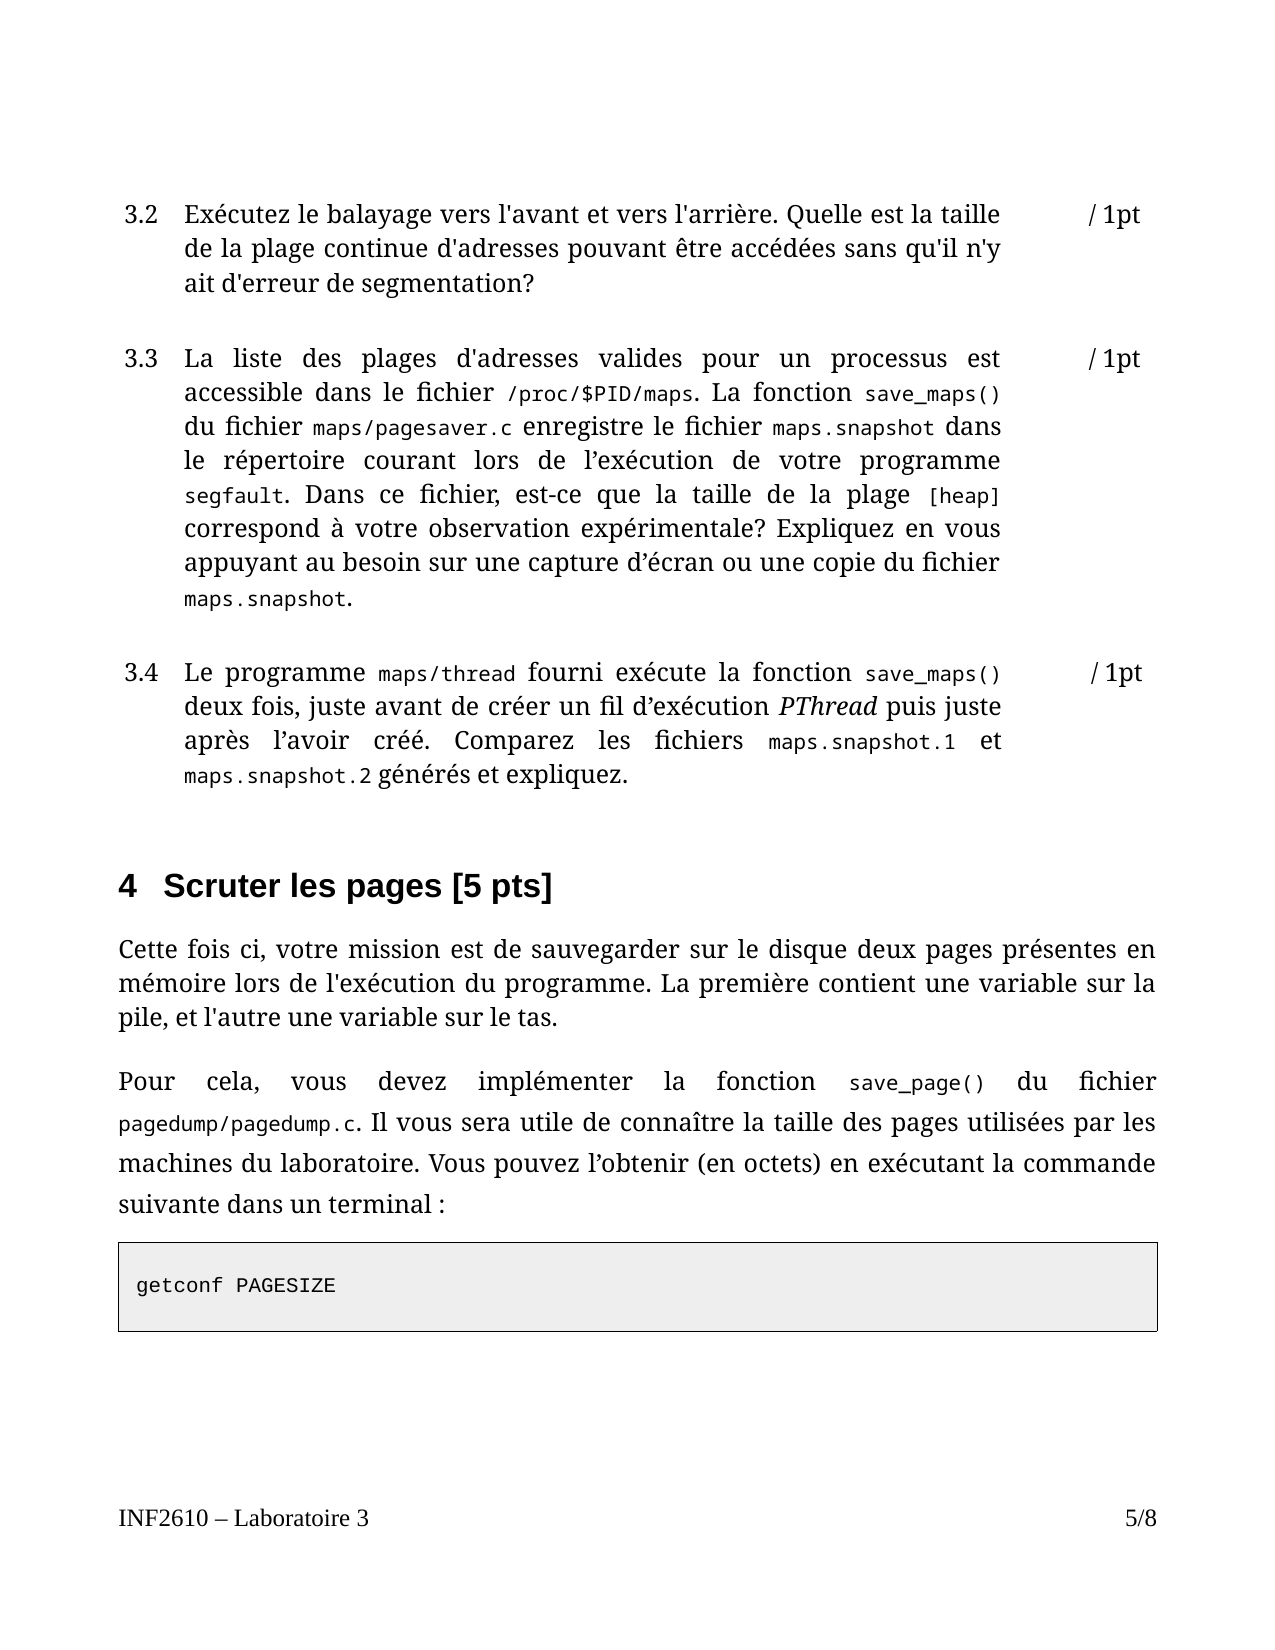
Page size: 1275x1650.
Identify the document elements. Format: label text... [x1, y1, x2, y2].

table_cell [1008, 176, 1077, 320]
table_cell / 1pt [1077, 320, 1157, 634]
table_cell / 1pt [1077, 176, 1157, 320]
table_header getconf PAGESIZE [119, 1243, 1157, 1331]
subtitle Scruter les pages [5 pts] [118, 865, 1157, 904]
table_cell Le programme maps/thread fourni exécute la fonction save_maps() deux fois, juste avant de créer un fil d’exécution PThread puis juste après l’avoir créé. Comparez les fichiers maps.snapshot.1 et maps.snapshot.2 générés et expliquez. [118, 634, 1007, 812]
table_cell [1008, 320, 1077, 634]
text Pour cela, vous devez implémenter la fonction save_page() du fichier pagedump/pagedump.c. Il vous sera utile de connaître la taille des pages utilisées par les machines du laboratoire. Vous pouvez l’obtenir (en octets) en exécutant la commande suivante dans un terminal : [118, 1064, 1157, 1220]
table_cell Exécutez le balayage vers l'avant et vers l'arrière. Quelle est la taille de la plage continue d'adresses pouvant être accédées sans qu'il n'y ait d'erreur de segmentation? [118, 176, 1007, 320]
text Cette fois ci, votre mission est de sauvegarder sur le disque deux pages présentes en mémoire lors de l'exécution du programme. La première contient une variable sur la pile, et l'autre une variable sur le tas. [118, 932, 1157, 1034]
table_cell / 1pt [1077, 634, 1157, 812]
table_cell La liste des plages d'adresses valides pour un processus est accessible dans le fichier /proc/$PID/maps. La fonction save_maps() du fichier maps/pagesaver.c enregistre le fichier maps.snapshot dans le répertoire courant lors de l’exécution de votre programme segfault. Dans ce fichier, est-ce que la taille de la plage [heap] correspond à votre observation expérimentale? Expliquez en vous appuyant au besoin sur une capture d’écran ou une copie du fichier maps.snapshot. [118, 320, 1007, 634]
table_cell [1008, 634, 1077, 812]
